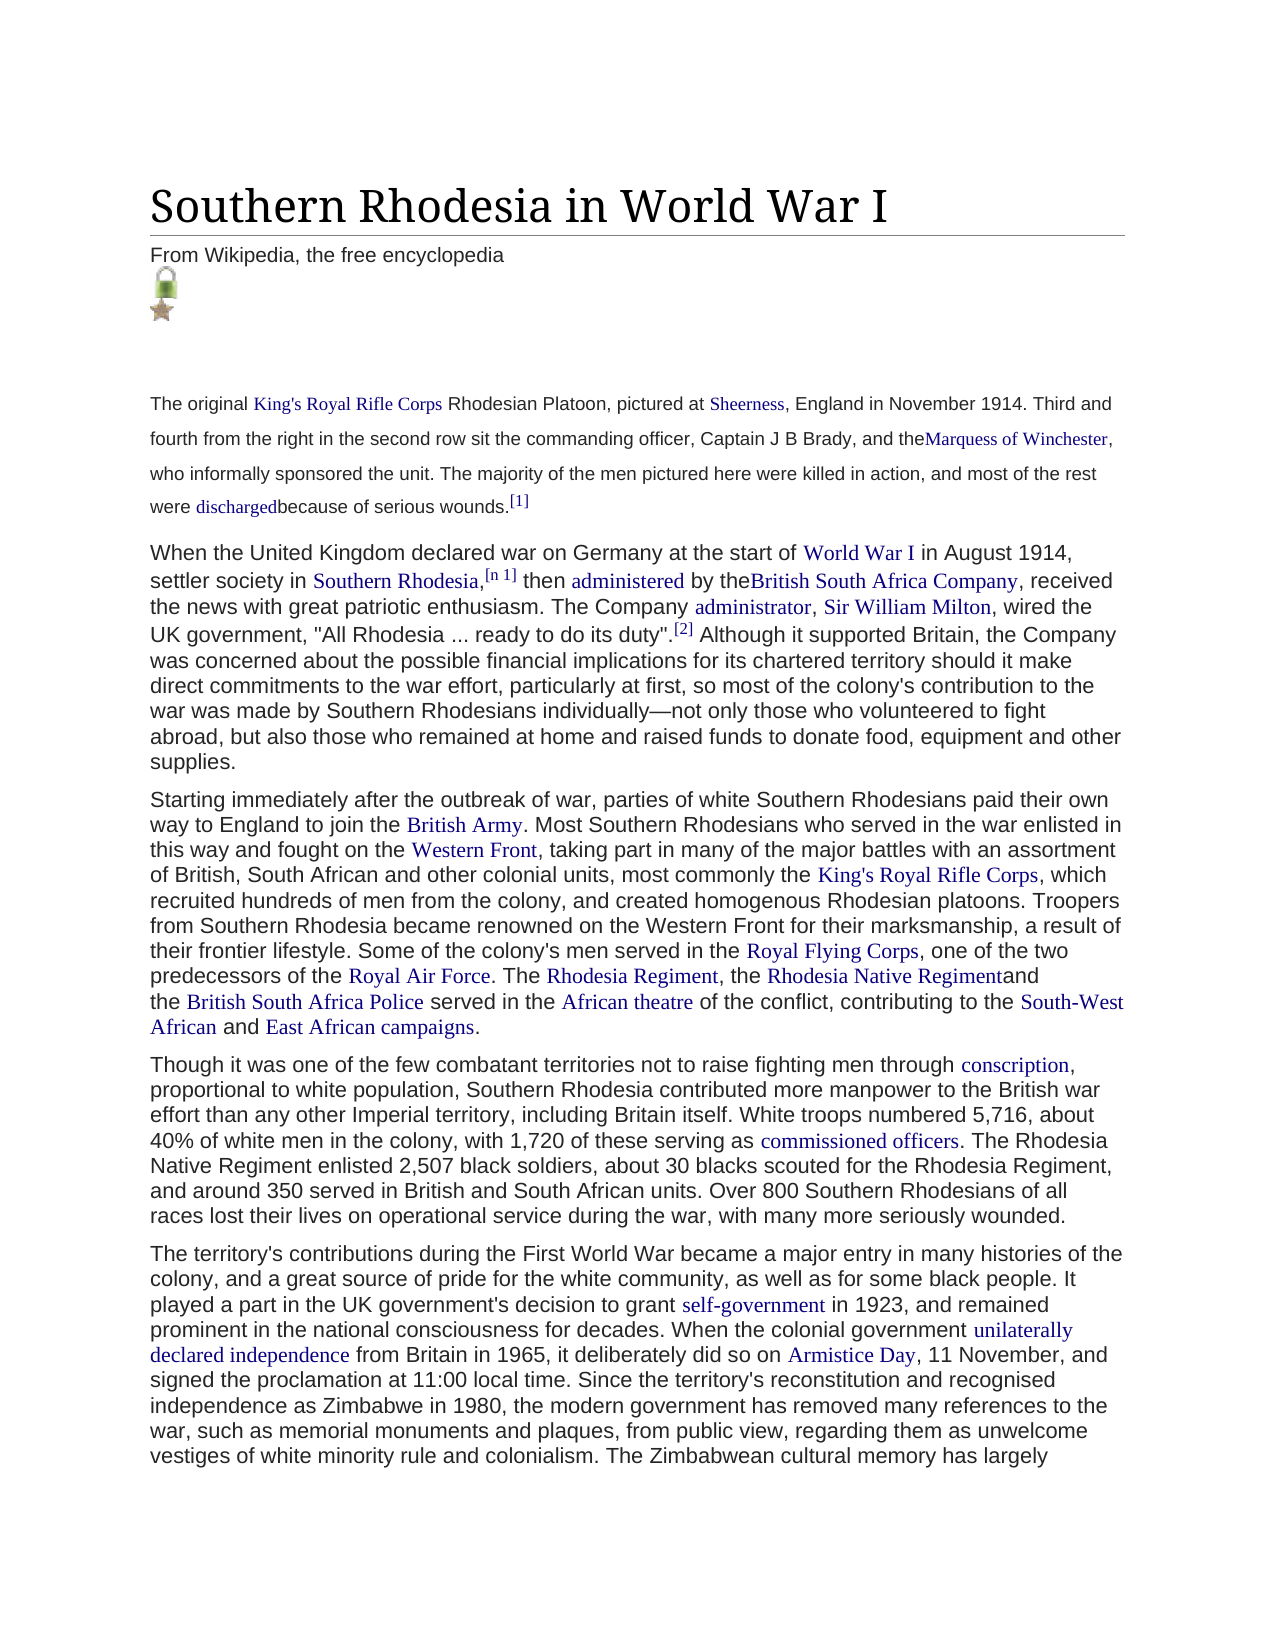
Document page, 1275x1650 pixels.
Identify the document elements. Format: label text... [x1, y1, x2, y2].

text The original King's Royal Rifle Corps Rhodesian Platoon, pictured at Sheerness, England in November 1914. Third and fourth from the right in the second row sit the commanding officer, Captain J B Brady, and theMarquess of Winchester, who informally sponsored the unit. The majority of the men pictured here were killed in action, and most of the rest were dischargedbecause of serious wounds.[1] [150, 379, 1125, 519]
text Southern Rhodesia in World War I [150, 174, 1125, 235]
text When the United Kingdom declared war on Germany at the start of World War I in August 1914, settler society in Southern Rhodesia,[n 1] then administered by theBritish South Africa Company, received the news with great patriotic enthusiasm. The Company administrator, Sir William Milton, wired the UK government, "All Rhodesia ... ready to do its duty".[2] Although it supported Britain, the Company was concerned about the possible financial implications for its chartered territory should it make direct commitments to the war effort, particularly at first, so most of the colony's contribution to the war was made by Southern Rhodesians individually—not only those who volunteered to fight abroad, but also those who remained at home and raised funds to donate food, equipment and other supplies. [150, 540, 1125, 774]
text From Wikipedia, the free encyclopedia [150, 242, 1125, 266]
text The territory's contributions during the First World War became a major entry in many histories of the colony, and a great source of pride for the white community, as well as for some black people. It played a part in the UK government's decision to grant self-government in 1923, and remained prominent in the national consciousness for decades. When the colonial government unilaterally declared independence from Britain in 1965, it deliberately did so on Armistice Day, 11 November, and signed the proclamation at 11:00 local time. Since the territory's reconstitution and recognised independence as Zimbabwe in 1980, the modern government has removed many references to the war, such as memorial monuments and plaques, from public view, regarding them as unwelcome vestiges of white minority rule and colonialism. The Zimbabwean cultural memory has largely [150, 1241, 1125, 1468]
text Though it was one of the few combatant territories not to raise fighting men through conscription, proportional to white population, Southern Rhodesia contributed more manpower to the British war effort than any other Imperial territory, including Britain itself. White troops numbered 5,716, about 40% of white men in the colony, with 1,720 of these serving as commissioned officers. The Rhodesia Native Regiment enlisted 2,507 black soldiers, about 30 blacks scouted for the Rhodesia Regiment, and around 350 served in British and South African units. Over 800 Southern Rhodesians of all races lost their lives on operational service during the war, with many more seriously wounded. [150, 1052, 1125, 1228]
text Starting immediately after the outbreak of war, parties of white Southern Rhodesians paid their own way to England to join the British Army. Most Southern Rhodesians who served in the war enlisted in this way and fought on the Western Front, taking part in many of the major battles with an assortment of British, South African and other colonial units, most commonly the King's Royal Rifle Corps, which recruited hundreds of men from the colony, and created homogenous Rhodesian platoons. Troopers from Southern Rhodesia became renowned on the Western Front for their marksmanship, a result of their frontier lifestyle. Some of the colony's men served in the Royal Flying Corps, one of the two predecessors of the Royal Air Force. The Rhodesia Regiment, the Rhodesia Native Regimentand the British South Africa Police served in the African theatre of the conflict, contributing to the South-West African and East African campaigns. [150, 787, 1125, 1039]
